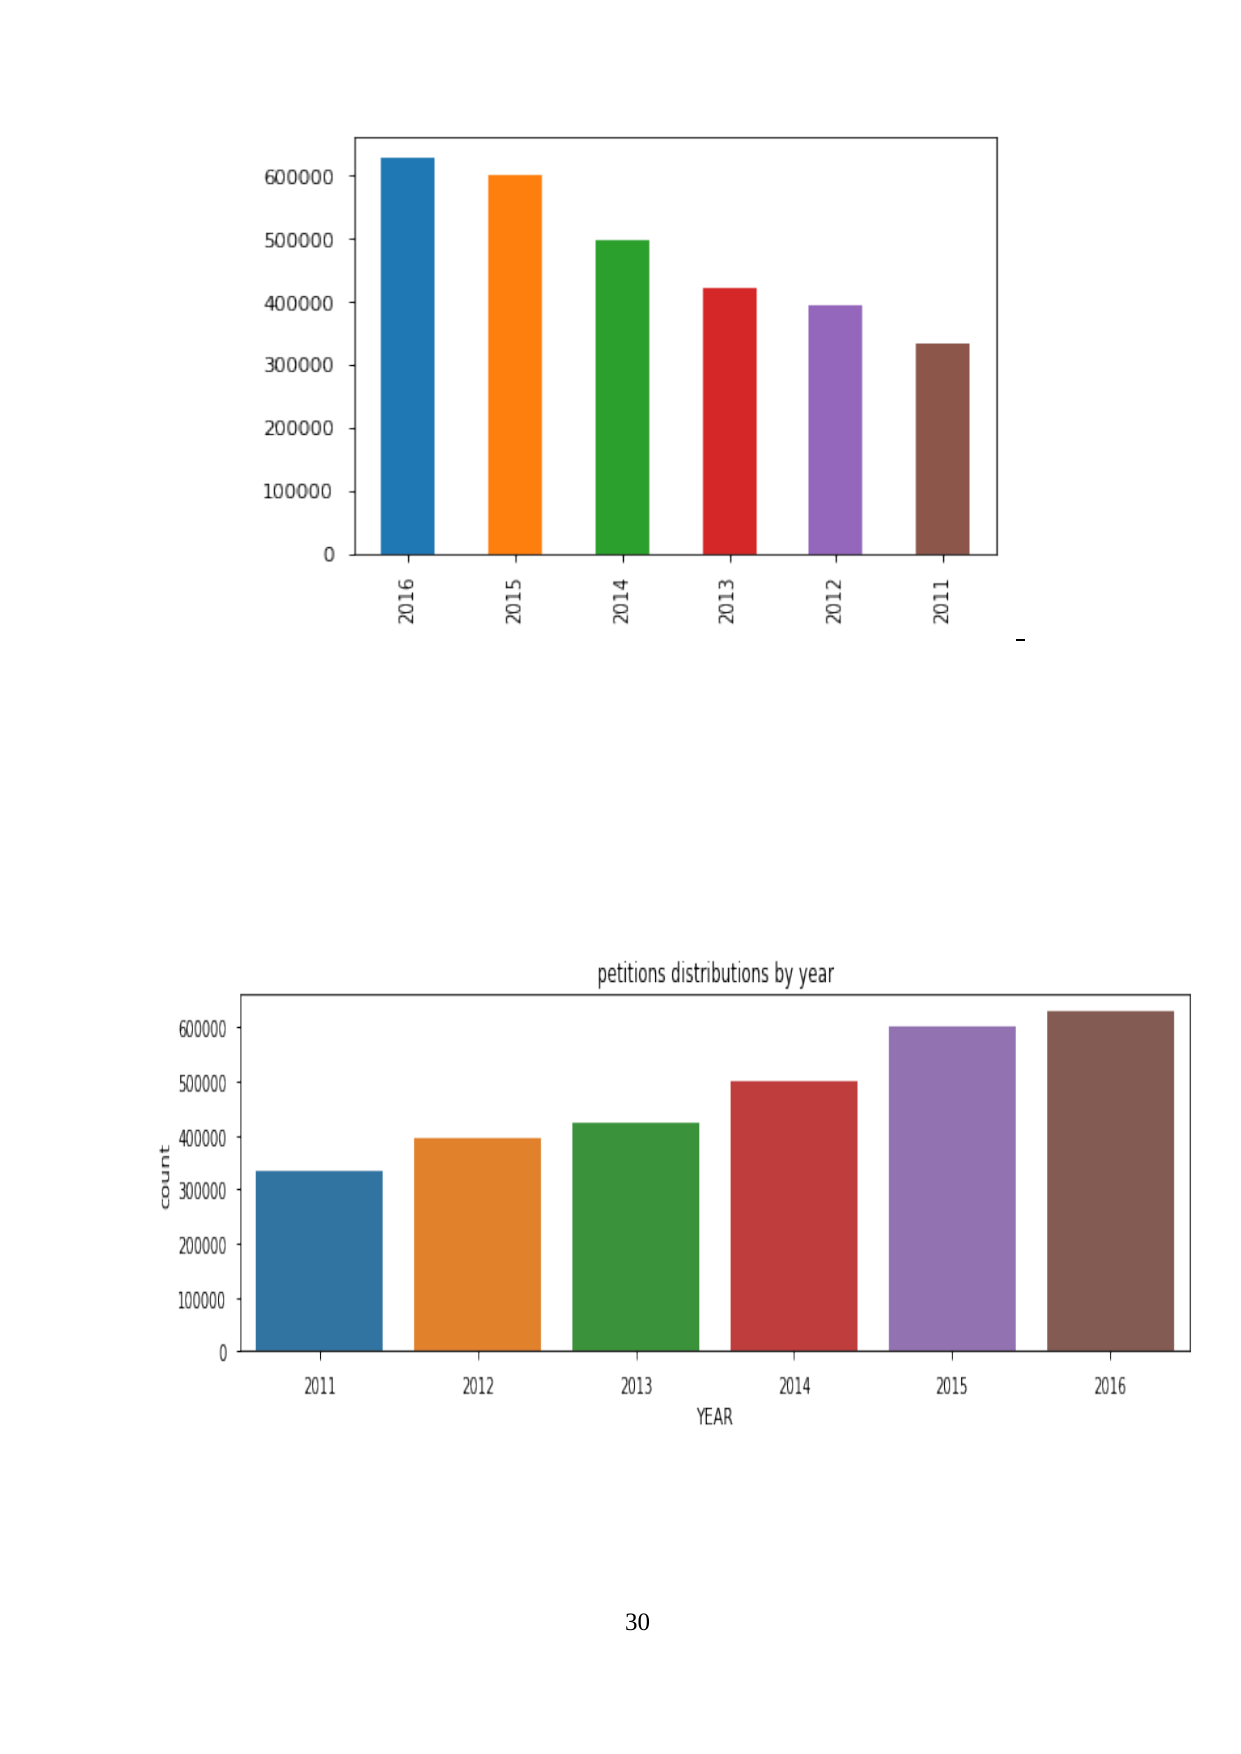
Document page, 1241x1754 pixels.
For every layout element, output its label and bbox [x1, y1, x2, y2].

picture [250, 118, 1016, 637]
picture [150, 947, 1203, 1443]
